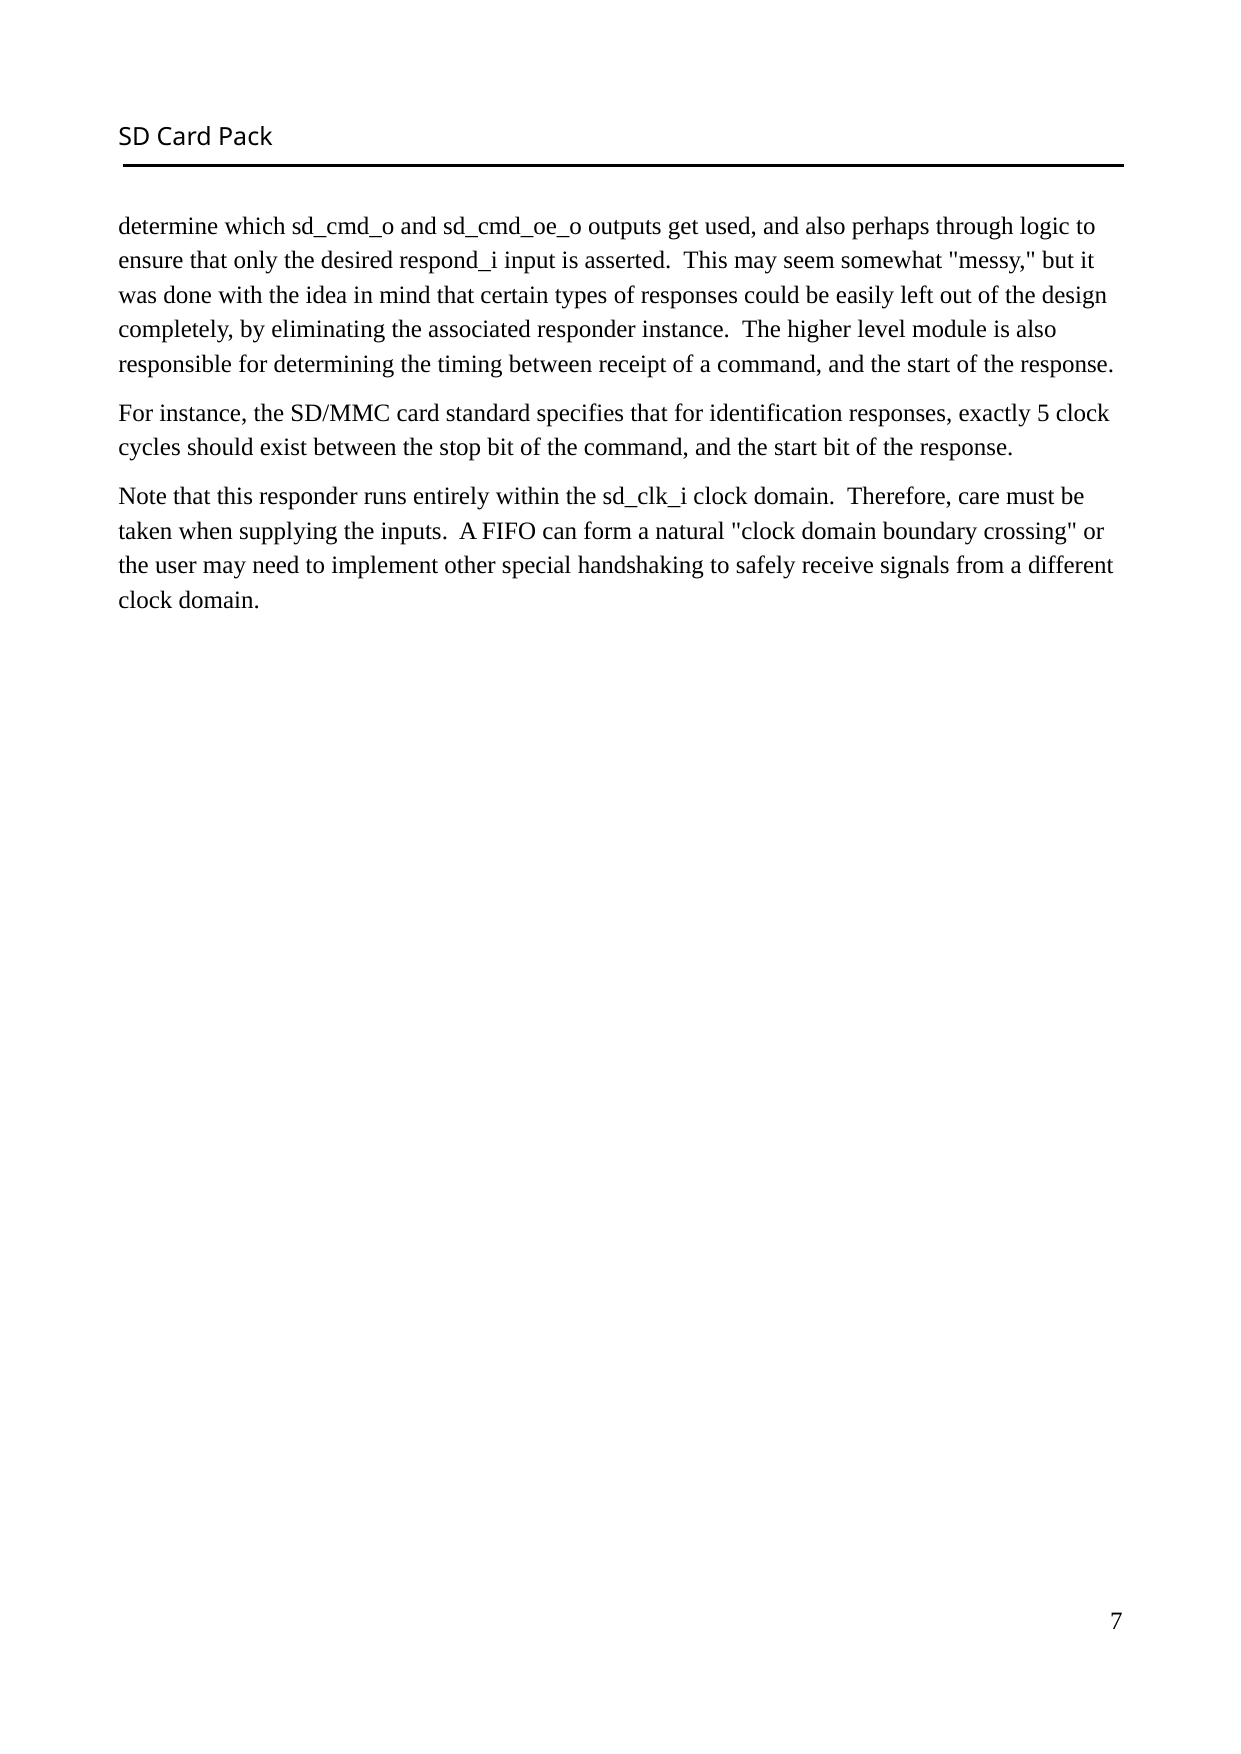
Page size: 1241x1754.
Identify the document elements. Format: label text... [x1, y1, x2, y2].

text Note that this responder runs entirely within the sd_clk_i clock domain. Therefore, care must be taken when supplying the inputs. A FIFO can form a natural "clock domain boundary crossing" or the user may need to implement other special handshaking to safely receive signals from a different clock domain. [118, 481, 1122, 614]
text determine which sd_cmd_o and sd_cmd_oe_o outputs get used, and also perhaps through logic to ensure that only the desired respond_i input is asserted. This may seem somewhat "messy," but it was done with the idea in mind that certain types of responses could be easily left out of the design completely, by eliminating the associated responder instance. The higher level module is also responsible for determining the timing between receipt of a command, and the start of the response. [118, 211, 1122, 378]
text For instance, the SD/MMC card standard specifies that for identification responses, exactly 5 clock cycles should exist between the stop bit of the command, and the start bit of the response. [118, 398, 1122, 461]
